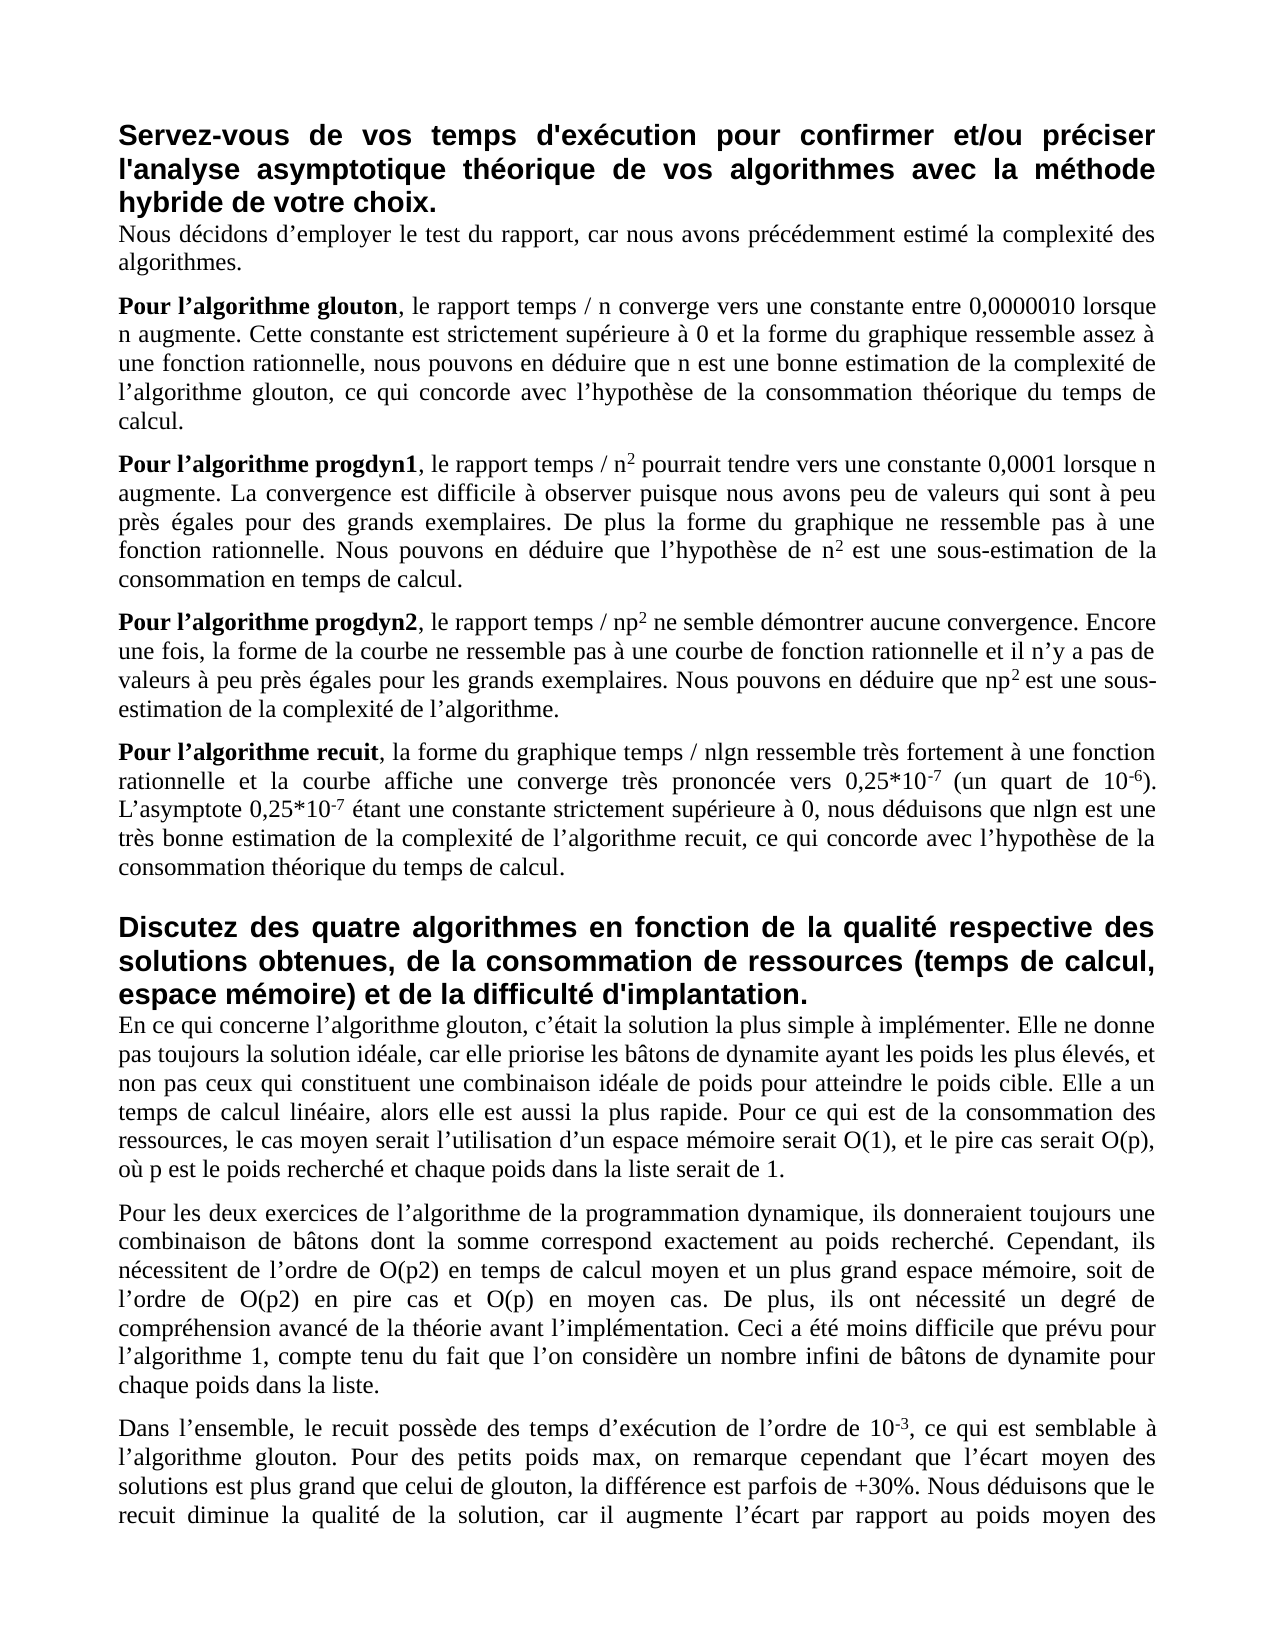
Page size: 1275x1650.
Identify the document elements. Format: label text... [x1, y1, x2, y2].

text Pour l’algorithme progdyn1, le rapport temps / n2 pourrait tendre vers une constante 0,0001 lorsque n augmente. La convergence est difficile à observer puisque nous avons peu de valeurs qui sont à peu près égales pour des grands exemplaires. De plus la forme du graphique ne ressemble pas à une fonction rationnelle. Nous pouvons en déduire que l’hypothèse de n2 est une sous-estimation de la consommation en temps de calcul. [118, 449, 1157, 593]
text Pour l’algorithme recuit, la forme du graphique temps / nlgn ressemble très fortement à une fonction rationnelle et la courbe affiche une converge très prononcée vers 0,25*10-7 (un quart de 10-6). L’asymptote 0,25*10-7 étant une constante strictement supérieure à 0, nous déduisons que nlgn est une très bonne estimation de la complexité de l’algorithme recuit, ce qui concorde avec l’hypothèse de la consommation théorique du temps de calcul. [118, 737, 1157, 881]
text Pour les deux exercices de l’algorithme de la programmation dynamique, ils donneraient toujours une combinaison de bâtons dont la somme correspond exactement au poids recherché. Cependant, ils nécessitent de l’ordre de O(p2) en temps de calcul moyen et un plus grand espace mémoire, soit de l’ordre de O(p2) en pire cas et O(p) en moyen cas. De plus, ils ont nécessité un degré de compréhension avancé de la théorie avant l’implémentation. Ceci a été moins difficile que prévu pour l’algorithme 1, compte tenu du fait que l’on considère un nombre infini de bâtons de dynamite pour chaque poids dans la liste. [118, 1198, 1157, 1399]
subtitle Discutez des quatre algorithmes en fonction de la qualité respective des solutions obtenues, de la consommation de ressources (temps de calcul, espace mémoire) et de la difficulté d'implantation. [118, 910, 1157, 1011]
text Dans l’ensemble, le recuit possède des temps d’exécution de l’ordre de 10-3, ce qui est semblable à l’algorithme glouton. Pour des petits poids max, on remarque cependant que l’écart moyen des solutions est plus grand que celui de glouton, la différence est parfois de +30%. Nous déduisons que le recuit diminue la qualité de la solution, car il augmente l’écart par rapport au poids moyen des [118, 1413, 1157, 1528]
text En ce qui concerne l’algorithme glouton, c’était la solution la plus simple à implémenter. Elle ne donne pas toujours la solution idéale, car elle priorise les bâtons de dynamite ayant les poids les plus élevés, et non pas ceux qui constituent une combinaison idéale de poids pour atteindre le poids cible. Elle a un temps de calcul linéaire, alors elle est aussi la plus rapide. Pour ce qui est de la consommation des ressources, le cas moyen serait l’utilisation d’un espace mémoire serait O(1), et le pire cas serait O(p), où p est le poids recherché et chaque poids dans la liste serait de 1. [118, 1011, 1157, 1183]
subtitle Servez-vous de vos temps d'exécution pour confirmer et/ou préciser l'analyse asymptotique théorique de vos algorithmes avec la méthode hybride de votre choix. [118, 118, 1157, 219]
text Pour l’algorithme progdyn2, le rapport temps / np2 ne semble démontrer aucune convergence. Encore une fois, la forme de la courbe ne ressemble pas à une courbe de fonction rationnelle et il n’y a pas de valeurs à peu près égales pour les grands exemplaires. Nous pouvons en déduire que np2 est une sous-estimation de la complexité de l’algorithme. [118, 607, 1157, 722]
text Pour l’algorithme glouton, le rapport temps / n converge vers une constante entre 0,0000010 lorsque n augmente. Cette constante est strictement supérieure à 0 et la forme du graphique ressemble assez à une fonction rationnelle, nous pouvons en déduire que n est une bonne estimation de la complexité de l’algorithme glouton, ce qui concorde avec l’hypothèse de la consommation théorique du temps de calcul. [118, 291, 1157, 434]
text Nous décidons d’employer le test du rapport, car nous avons précédemment estimé la complexité des algorithmes. [118, 219, 1157, 276]
